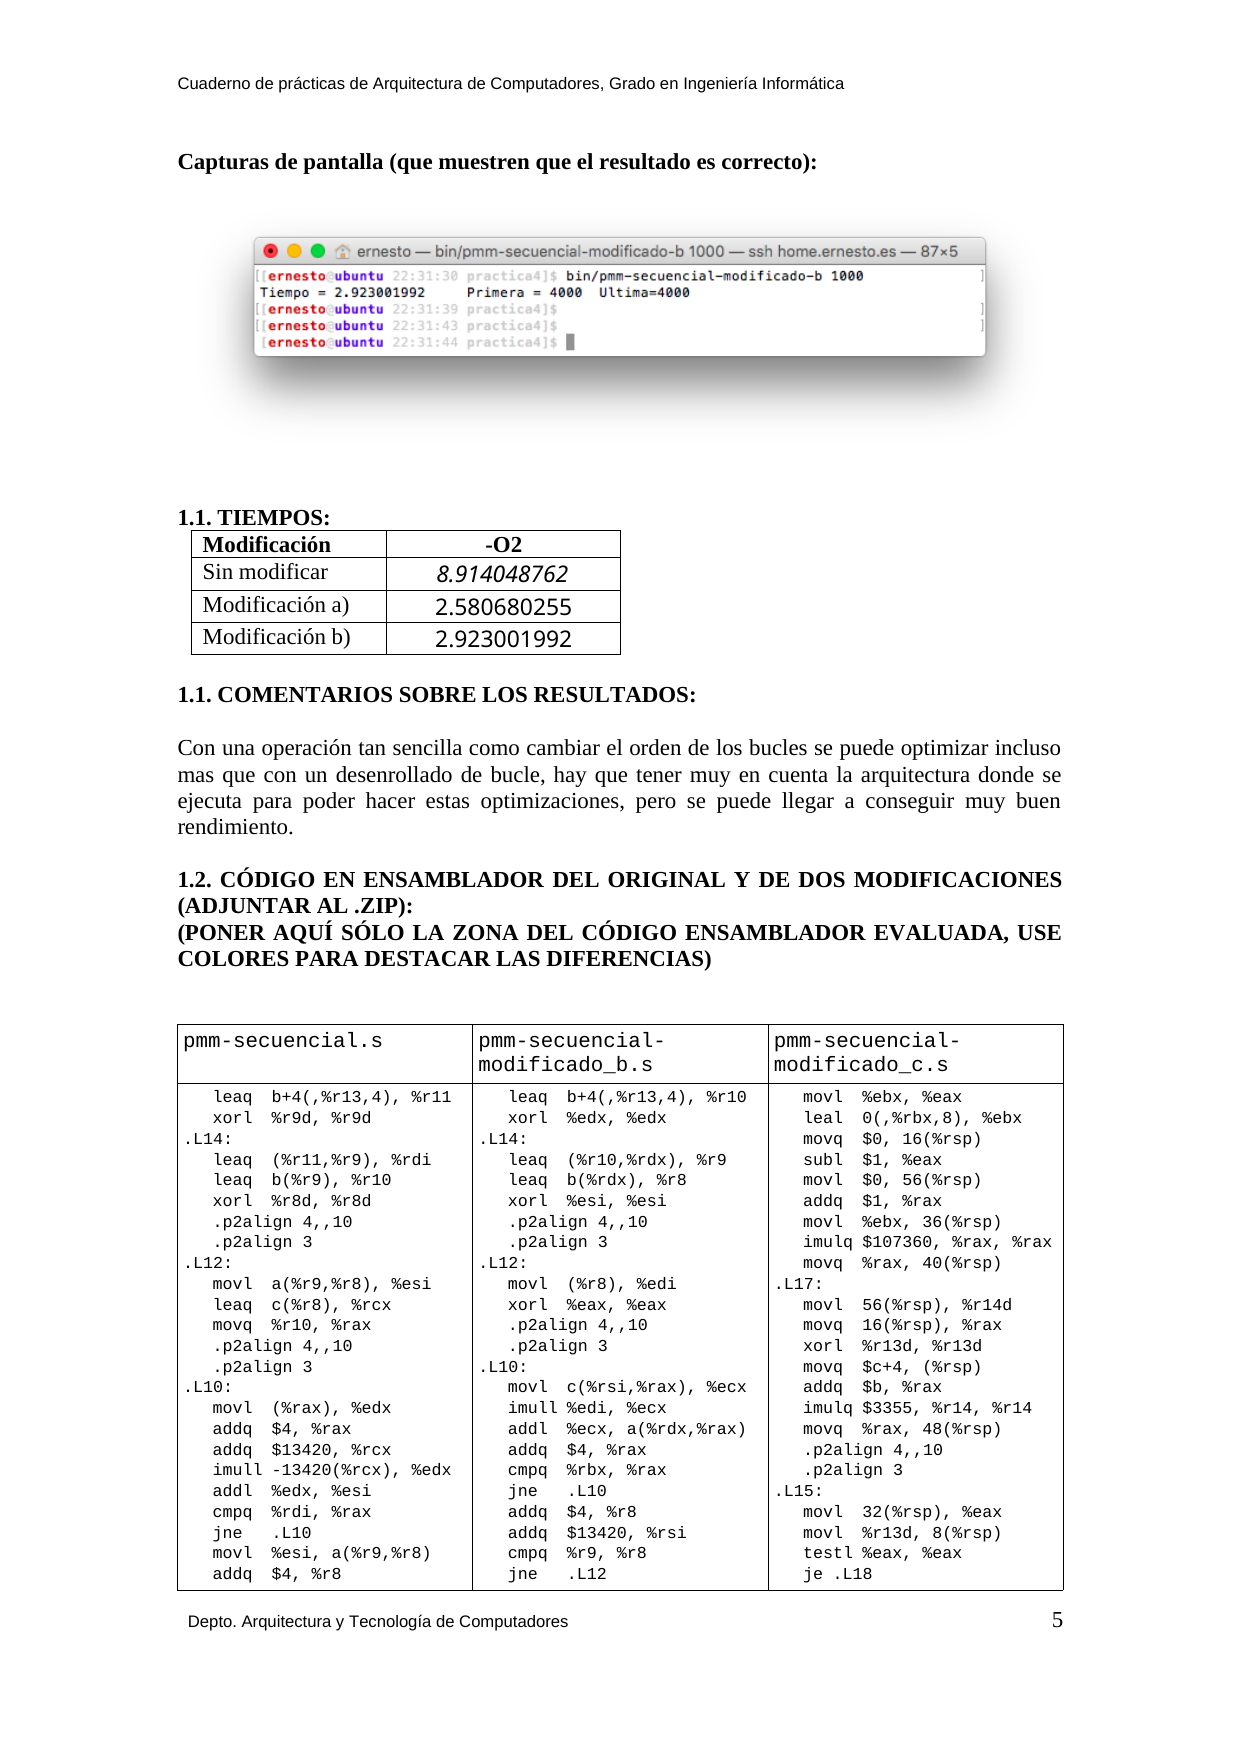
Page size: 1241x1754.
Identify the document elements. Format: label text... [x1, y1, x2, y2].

table_header -O2 [387, 531, 620, 557]
table_header pmm-secuencial.s [178, 1025, 472, 1083]
table_header pmm-secuencial-modificado_c.s [769, 1025, 1063, 1083]
table_header pmm-secuencial-modificado_b.s [473, 1025, 768, 1083]
table_cell 2.580680255 [387, 591, 620, 622]
table_cell leaq b+4(,%r13,4), %r11 xorl %r9d, %r9d .L14: leaq (%r11,%r9), %rdi leaq b(%r9), %r10 xorl %r8d, %r8d .p2align 4,,10 .p2align 3 .L12: movl a(%r9,%r8), %esi leaq c(%r8), %rcx movq %r10, %rax .p2align 4,,10 .p2align 3 .L10: movl (%rax), %edx addq $4, %rax addq $13420, %rcx imull -13420(%rcx), %edx addl %edx, %esi cmpq %rdi, %rax jne .L10 movl %esi, a(%r9,%r8) addq $4, %r8 [178, 1084, 472, 1590]
table_cell movl %ebx, %eax leal 0(,%rbx,8), %ebx movq $0, 16(%rsp) subl $1, %eax movl $0, 56(%rsp) addq $1, %rax movl %ebx, 36(%rsp) imulq $107360, %rax, %rax movq %rax, 40(%rsp) .L17: movl 56(%rsp), %r14d movq 16(%rsp), %rax xorl %r13d, %r13d movq $c+4, (%rsp) addq $b, %rax imulq $3355, %r14, %r14 movq %rax, 48(%rsp) .p2align 4,,10 .p2align 3 .L15: movl 32(%rsp), %eax movl %r13d, 8(%rsp) testl %eax, %eax je .L18 [769, 1084, 1063, 1590]
table_cell leaq b+4(,%r13,4), %r10 xorl %edx, %edx .L14: leaq (%r10,%rdx), %r9 leaq b(%rdx), %r8 xorl %esi, %esi .p2align 4,,10 .p2align 3 .L12: movl (%r8), %edi xorl %eax, %eax .p2align 4,,10 .p2align 3 .L10: movl c(%rsi,%rax), %ecx imull %edi, %ecx addl %ecx, a(%rdx,%rax) addq $4, %rax cmpq %rbx, %rax jne .L10 addq $4, %r8 addq $13420, %rsi cmpq %r9, %r8 jne .L12 [473, 1084, 768, 1590]
text Con una operación tan sencilla como cambiar el orden de los bucles se puede optimizar incluso mas que con un desenrollado de bucle, hay que tener muy en cuenta la arquitectura donde se ejecuta para poder hacer estas optimizaciones, pero se puede llegar a conseguir muy buen rendimiento. [177, 734, 1063, 840]
table_header Modificación [192, 531, 386, 557]
table_cell Modificación a) [192, 591, 386, 622]
table_cell Modificación b) [192, 623, 386, 654]
text Capturas de pantalla (que muestren que el resultado es correcto): [177, 148, 1063, 174]
table_cell 8.914048762 [387, 558, 620, 589]
text (PONER AQUÍ SÓLO LA ZONA DEL CÓDIGO ENSAMBLADOR EVALUADA, USE COLORES PARA DESTACAR LAS DIFERENCIAS) [177, 919, 1063, 971]
table_cell Sin modificar [192, 558, 386, 589]
table_cell 2.923001992 [387, 623, 620, 654]
text 1.2. CÓDIGO EN ENSAMBLADOR DEL ORIGINAL Y DE DOS MODIFICACIONES (ADJUNTAR AL .ZIP): [177, 866, 1063, 919]
text 1.1. TIEMPOS: [177, 503, 1063, 530]
text 1.1. COMENTARIOS SOBRE LOS RESULTADOS: [177, 682, 1063, 708]
picture [188, 200, 1052, 451]
